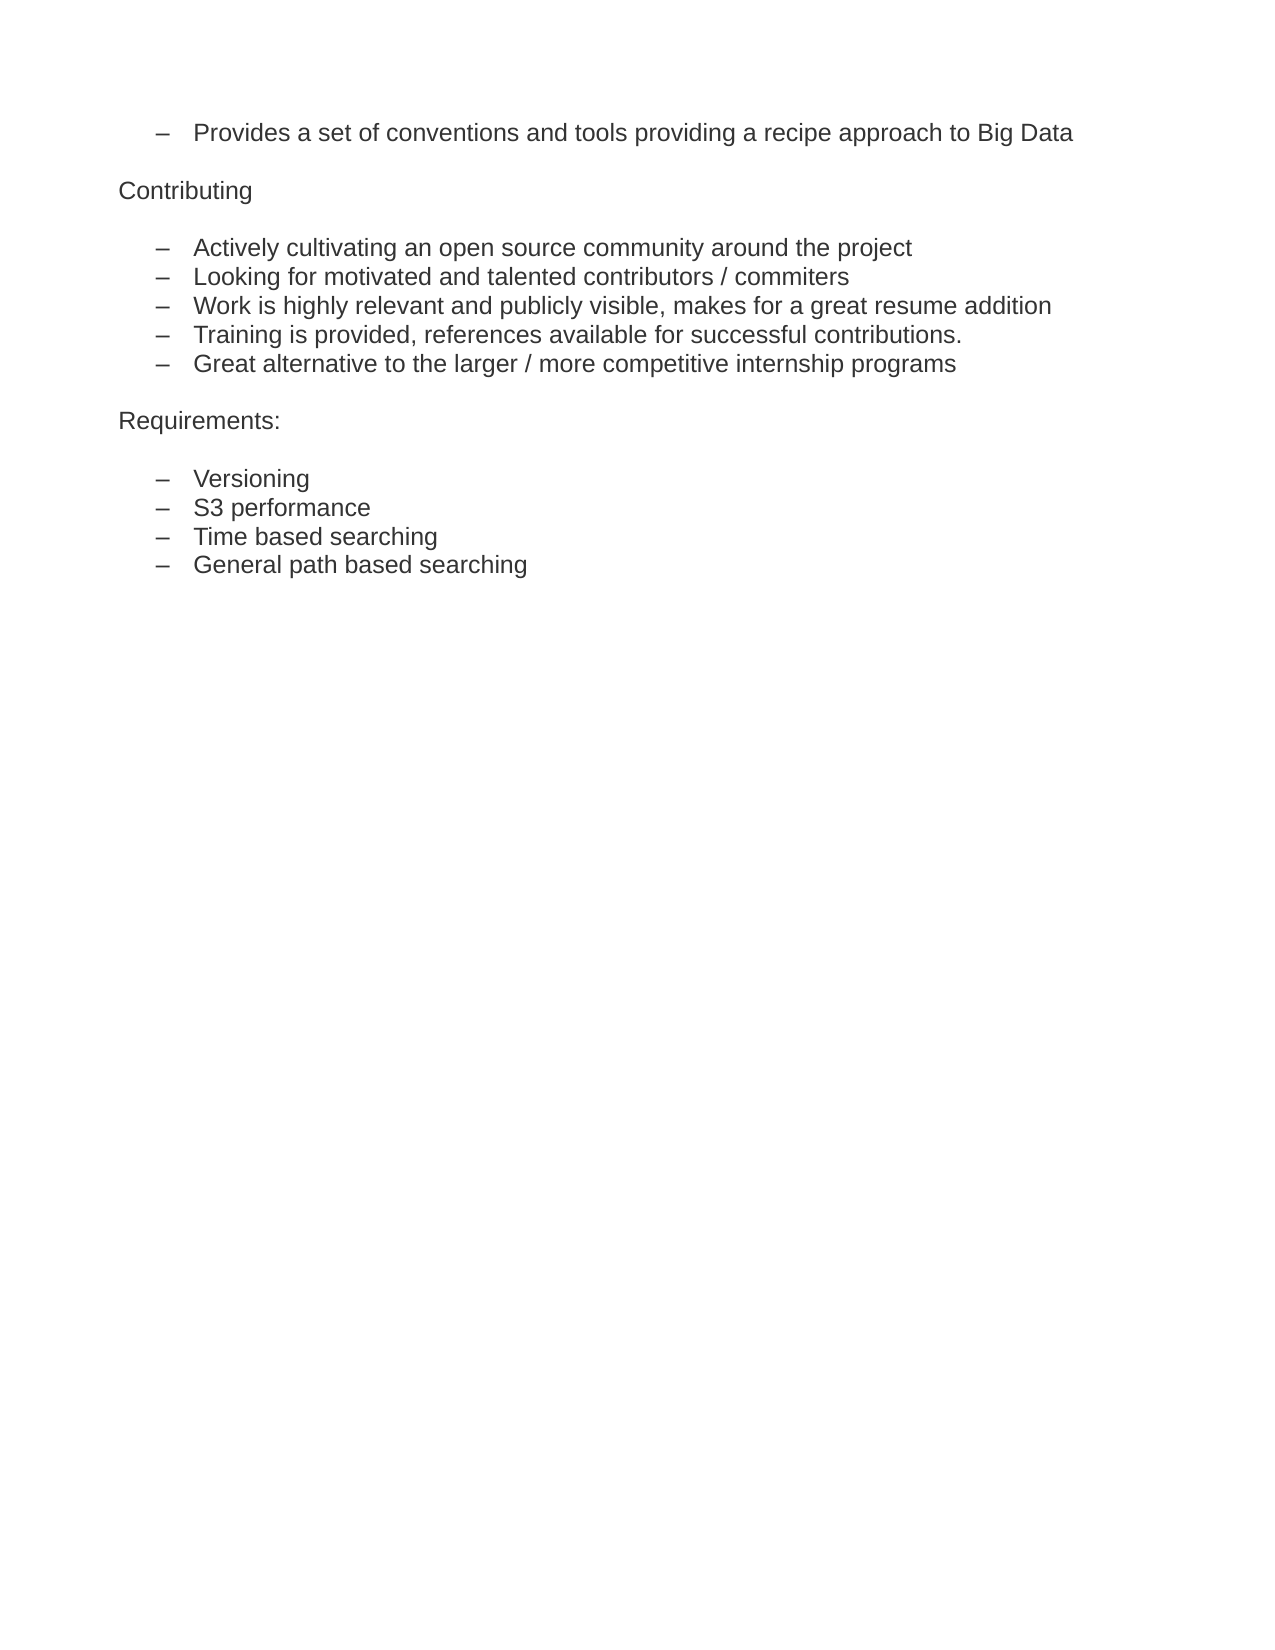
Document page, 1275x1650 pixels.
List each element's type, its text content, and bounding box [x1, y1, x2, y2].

list Great alternative to the larger / more competitive internship programs [156, 349, 1157, 377]
list Provides a set of conventions and tools providing a recipe approach to Big Data [156, 118, 1157, 147]
list S3 performance [156, 493, 1157, 521]
list Time based searching [156, 521, 1157, 550]
text Contributing [118, 176, 1157, 204]
list General path based searching [156, 550, 1157, 579]
list Work is highly relevant and publicly visible, makes for a great resume addition [156, 291, 1157, 320]
text Requirements: [118, 406, 1157, 435]
list Versioning [156, 464, 1157, 493]
list Looking for motivated and talented contributors / commiters [156, 262, 1157, 291]
list Training is provided, references available for successful contributions. [156, 320, 1157, 349]
list Actively cultivating an open source community around the project [156, 233, 1157, 262]
